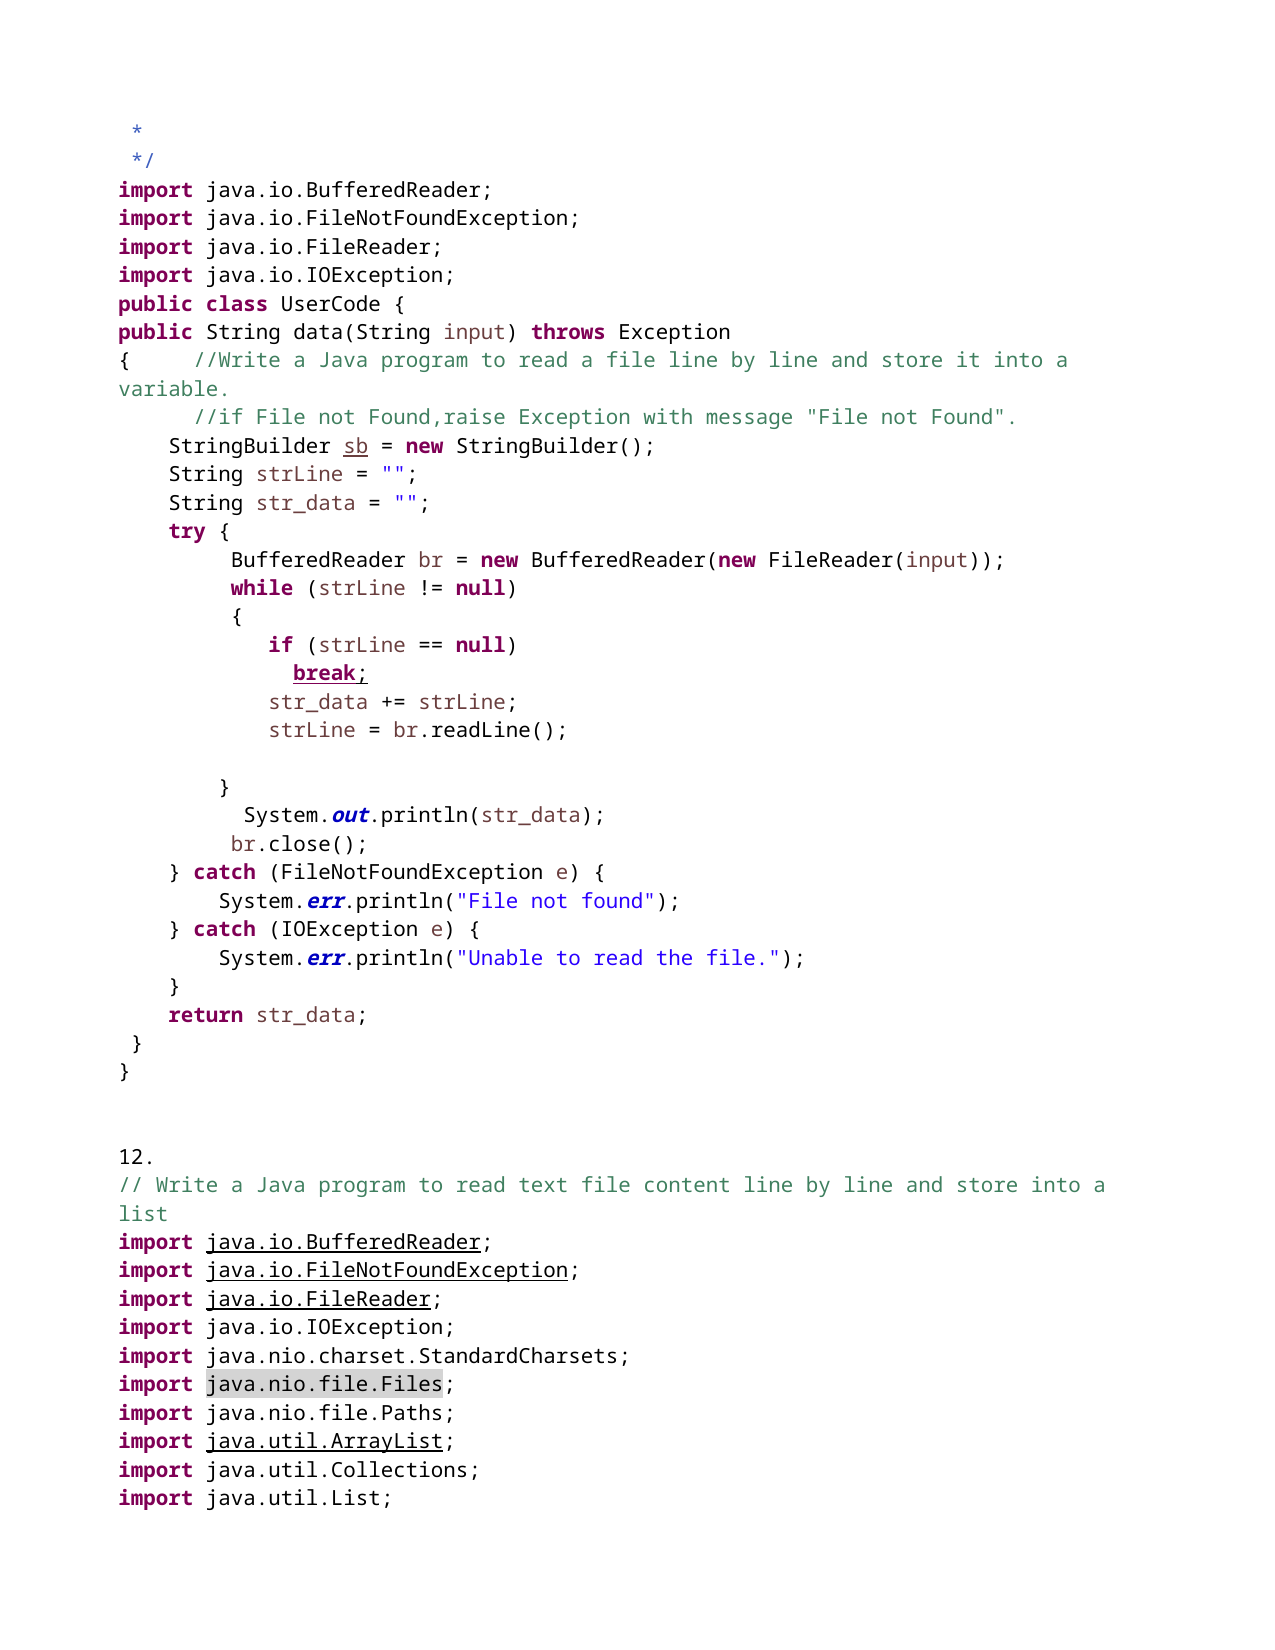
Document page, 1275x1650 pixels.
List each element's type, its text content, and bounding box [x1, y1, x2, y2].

text break; [118, 658, 1157, 687]
text return str_data; [118, 1000, 1157, 1028]
text System.out.println(str_data); [118, 801, 1157, 829]
text import java.util.List; [118, 1483, 1157, 1512]
text System.err.println("Unable to read the file."); [118, 943, 1157, 971]
text public class UserCode { [118, 289, 1157, 317]
text br.close(); [118, 829, 1157, 857]
text import java.io.IOException; [118, 260, 1157, 289]
text import java.io.BufferedReader; [118, 1227, 1157, 1256]
text if (strLine == null) [118, 630, 1157, 658]
text import java.io.IOException; [118, 1312, 1157, 1341]
text */ [118, 147, 1157, 175]
text import java.io.FileNotFoundException; [118, 1256, 1157, 1284]
text StringBuilder sb = new StringBuilder(); [118, 431, 1157, 459]
text { //Write a Java program to read a file line by line and store it into a variable. [118, 346, 1157, 402]
text strLine = br.readLine(); [118, 715, 1157, 744]
text String strLine = ""; [118, 459, 1157, 488]
text while (strLine != null) [118, 573, 1157, 602]
text } [118, 1028, 1157, 1057]
text System.err.println("File not found"); [118, 886, 1157, 914]
text * [118, 118, 1157, 147]
text import java.nio.charset.StandardCharsets; [118, 1341, 1157, 1369]
text 12. [118, 1142, 1157, 1170]
text // Write a Java program to read text file content line by line and store into a list [118, 1170, 1157, 1227]
text import java.io.FileReader; [118, 232, 1157, 260]
text BufferedReader br = new BufferedReader(new FileReader(input)); [118, 545, 1157, 573]
text str_data += strLine; [118, 687, 1157, 715]
text } [118, 772, 1157, 801]
text try { [118, 516, 1157, 545]
text import java.io.BufferedReader; [118, 175, 1157, 203]
text } catch (FileNotFoundException e) { [118, 857, 1157, 886]
text } catch (IOException e) { [118, 914, 1157, 943]
text import java.nio.file.Files; [118, 1369, 1157, 1398]
text import java.io.FileReader; [118, 1284, 1157, 1312]
text } [118, 971, 1157, 1000]
text import java.nio.file.Paths; [118, 1398, 1157, 1426]
text import java.util.Collections; [118, 1455, 1157, 1483]
text public String data(String input) throws Exception [118, 317, 1157, 346]
text } [118, 1057, 1157, 1085]
text //if File not Found,raise Exception with message "File not Found". [118, 402, 1157, 431]
text { [118, 602, 1157, 630]
text String str_data = ""; [118, 488, 1157, 516]
text import java.util.ArrayList; [118, 1426, 1157, 1455]
text import java.io.FileNotFoundException; [118, 203, 1157, 232]
